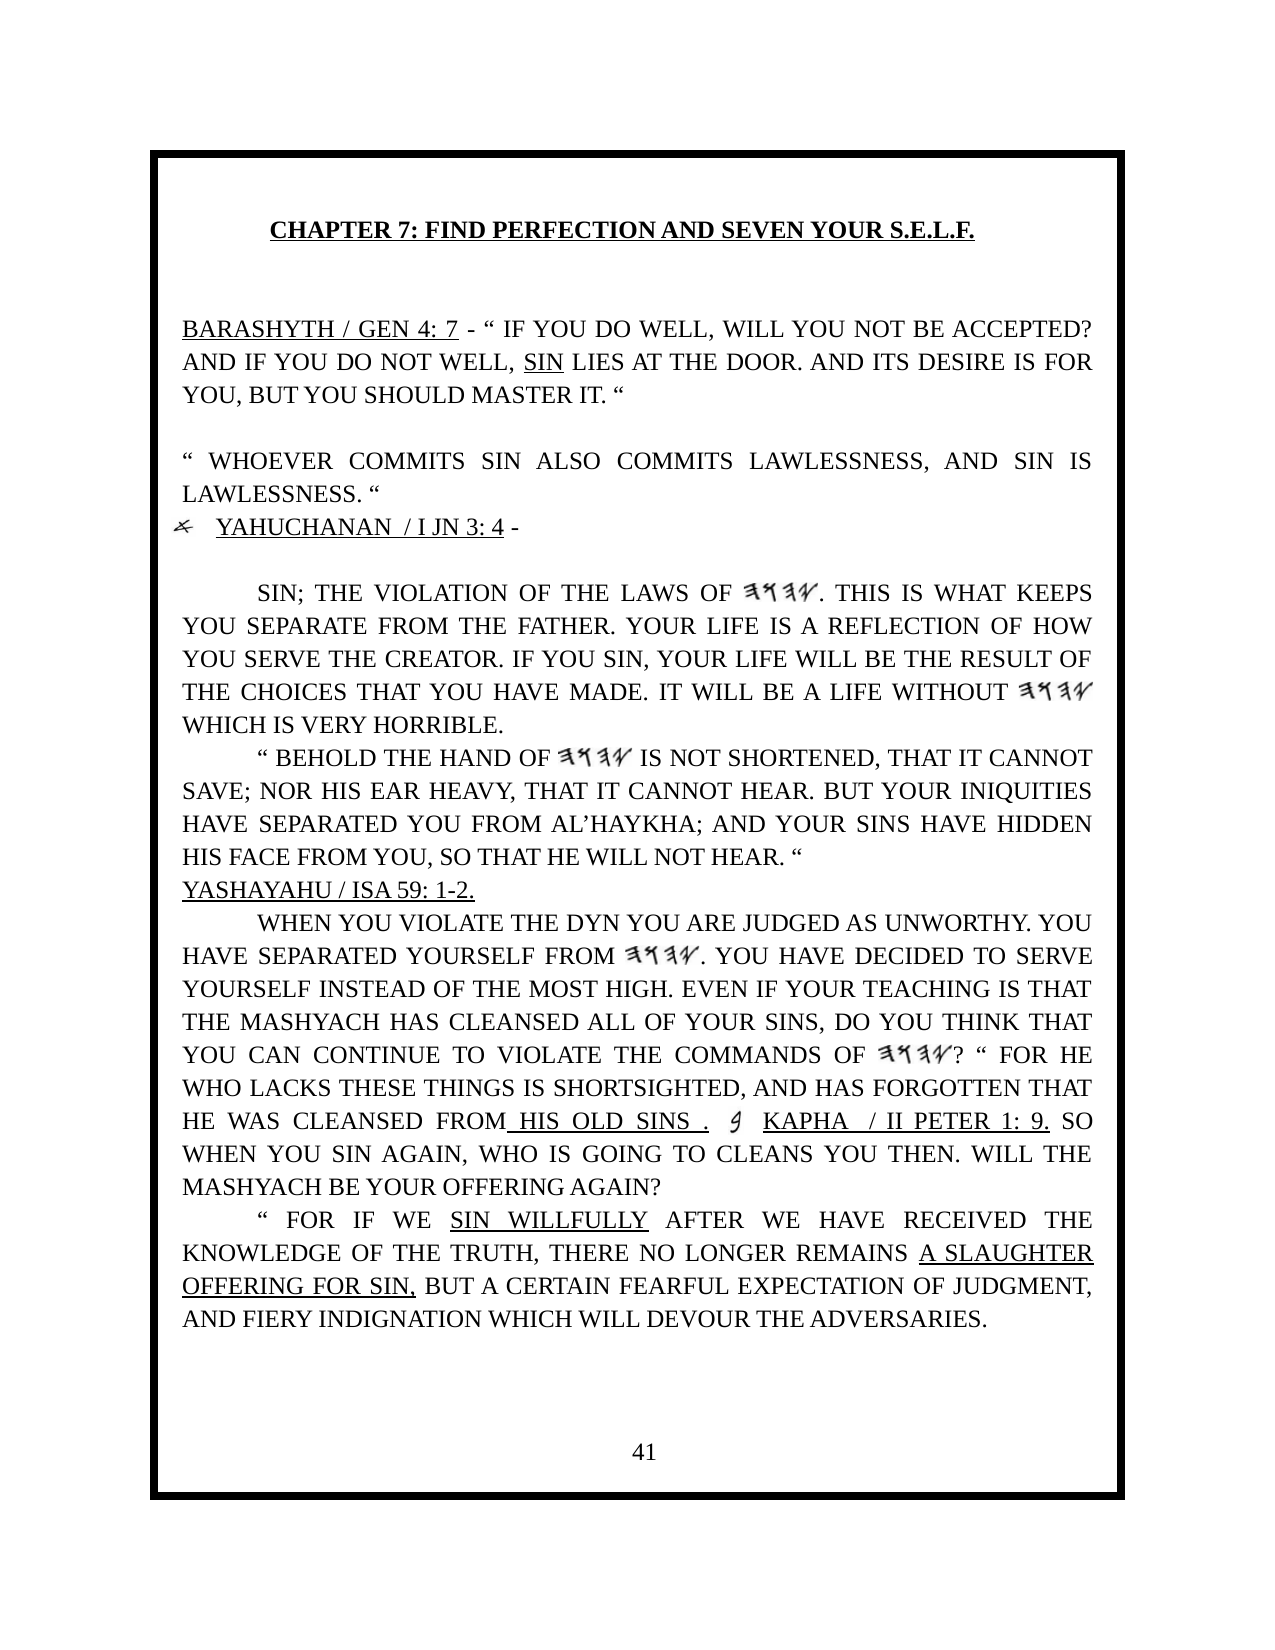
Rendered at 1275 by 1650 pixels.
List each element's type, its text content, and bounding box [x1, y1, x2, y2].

text SIN; THE VIOLATION OF THE LAWS OF . THIS IS WHAT KEEPS YOU SEPARATE FROM THE FATHER. YOUR LIFE IS A REFLECTION OF HOW YOU SERVE THE CREATOR. IF YOU SIN, YOUR LIFE WILL BE THE RESULT OF THE CHOICES THAT YOU HAVE MADE. IT WILL BE A LIFE WITHOUT WHICH IS VERY HORRIBLE. [182, 578, 1093, 739]
text YASHAYAHU / ISA 59: 1-2. [182, 875, 1093, 904]
picture [171, 517, 197, 537]
text CHAPTER 7: FIND PERFECTION AND SEVEN YOUR S.E.L.F. [182, 215, 1093, 243]
text WHEN YOU VIOLATE THE DYN YOU ARE JUDGED AS UNWORTHY. YOU HAVE SEPARATED YOURSELF FROM . YOU HAVE DECIDED TO SERVE YOURSELF INSTEAD OF THE MOST HIGH. EVEN IF YOUR TEACHING IS THAT THE MASHYACH HAS CLEANSED ALL OF YOUR SINS, DO YOU THINK THAT YOU CAN CONTINUE TO VIOLATE THE COMMANDS OF ? “ FOR HE WHO LACKS THESE THINGS IS SHORTSIGHTED, AND HAS FORGOTTEN THAT HE WAS CLEANSED FROM HIS OLD SINS . KAPHA / II PETER 1: 9. SO WHEN YOU SIN AGAIN, WHO IS GOING TO CLEANS YOU THEN. WILL THE MASHYACH BE YOUR OFFERING AGAIN? [182, 908, 1093, 1201]
text BARASHYTH / GEN 4: 7 - “ IF YOU DO WELL, WILL YOU NOT BE ACCEPTED? AND IF YOU DO NOT WELL, SIN LIES AT THE DOOR. AND ITS DESIRE IS FOR YOU, BUT YOU SHOULD MASTER IT. “ [182, 314, 1093, 409]
text “ BEHOLD THE HAND OF IS NOT SHORTENED, THAT IT CANNOT SAVE; NOR HIS EAR HEAVY, THAT IT CANNOT HEAR. BUT YOUR INIQUITIES HAVE SEPARATED YOU FROM AL’HAYKHA; AND YOUR SINS HAVE HIDDEN HIS FACE FROM YOU, SO THAT HE WILL NOT HEAR. “ [182, 743, 1093, 871]
text “ WHOEVER COMMITS SIN ALSO COMMITS LAWLESSNESS, AND SIN IS LAWLESSNESS. “ [182, 446, 1093, 508]
text 41 [182, 1437, 1093, 1465]
text “ FOR IF WE SIN WILLFULLY AFTER WE HAVE RECEIVED THE KNOWLEDGE OF THE TRUTH, THERE NO LONGER REMAINS A SLAUGHTER OFFERING FOR SIN, BUT A CERTAIN FEARFUL EXPECTATION OF JUDGMENT, AND FIERY INDIGNATION WHICH WILL DEVOUR THE ADVERSARIES. [182, 1205, 1093, 1333]
text YAHUCHANAN / I JN 3: 4 - [182, 512, 1093, 541]
picture [728, 1106, 744, 1135]
